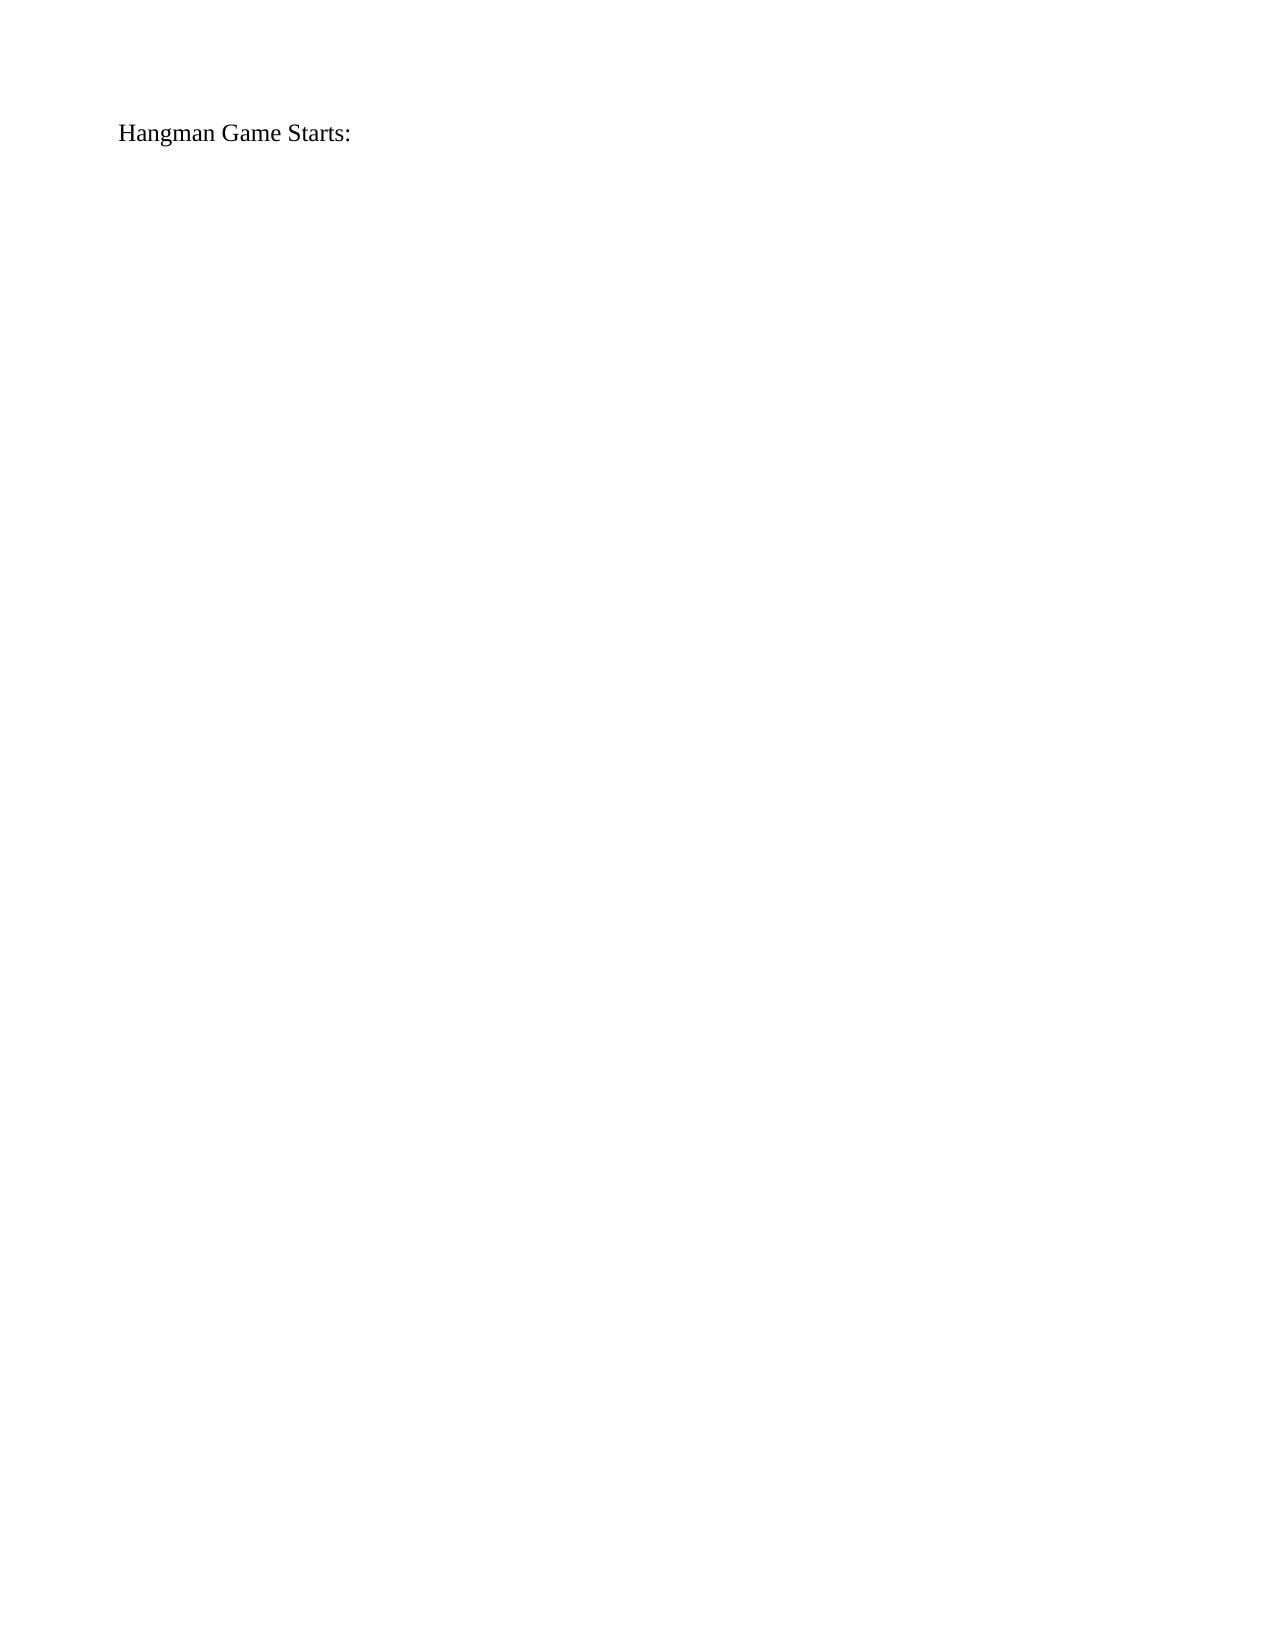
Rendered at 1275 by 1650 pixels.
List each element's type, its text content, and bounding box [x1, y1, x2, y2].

text Hangman Game Starts: [118, 118, 1157, 147]
